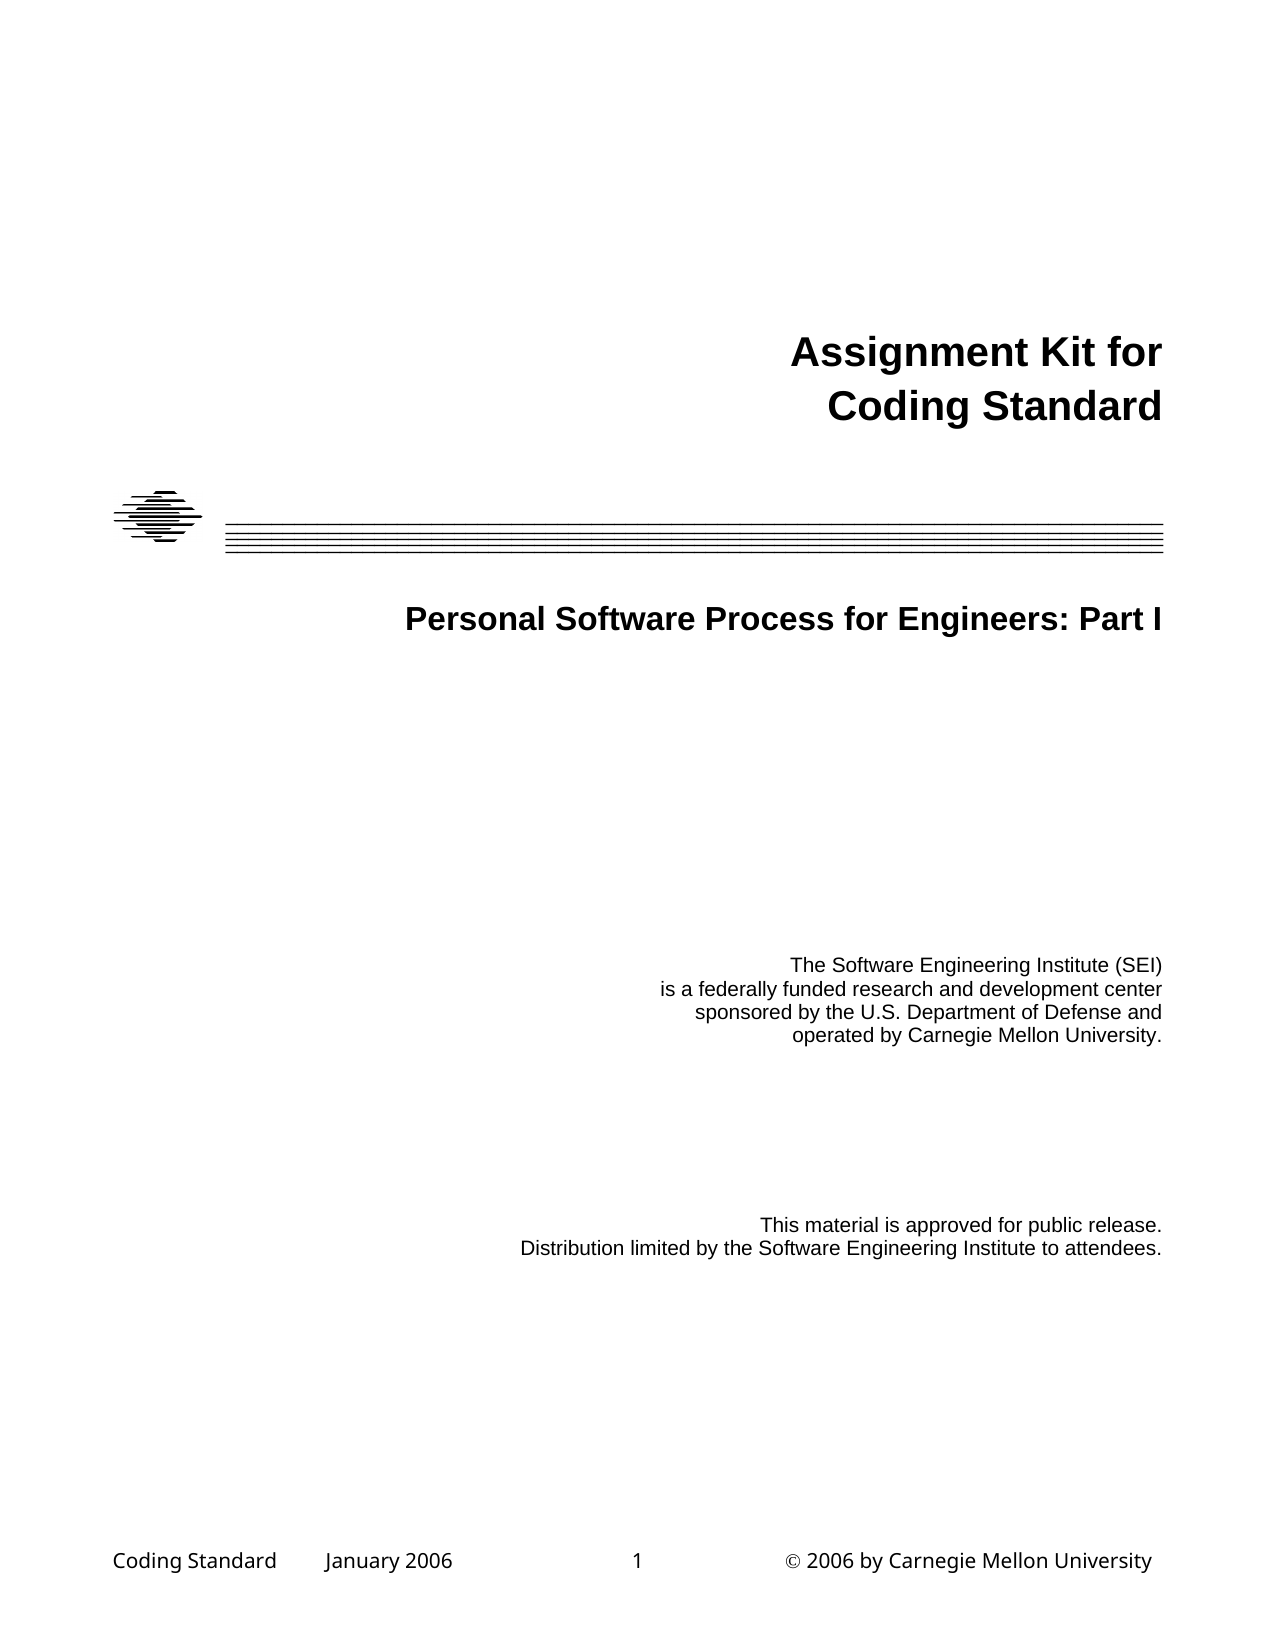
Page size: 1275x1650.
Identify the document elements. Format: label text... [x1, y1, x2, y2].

text operated by Carnegie Mellon University. [112, 1023, 1162, 1047]
table_header [226, 525, 1163, 533]
table_header [226, 546, 1163, 552]
text The Software Engineering Institute (SEI) [112, 954, 1162, 977]
table_header [226, 553, 1163, 579]
table_header [226, 534, 1163, 539]
text Personal Software Process for Engineers: Part I [112, 600, 1162, 638]
text Distribution limited by the Software Engineering Institute to attendees. [112, 1237, 1162, 1260]
text is a federally funded research and development center [112, 977, 1162, 1000]
text sponsored by the U.S. Department of Defense and [112, 1000, 1162, 1023]
text This material is approved for public release. [112, 1213, 1162, 1237]
table_header [113, 483, 226, 579]
title Assignment Kit for Coding Standard [112, 321, 1162, 483]
table_header [226, 483, 1163, 524]
table_header [226, 540, 1163, 545]
